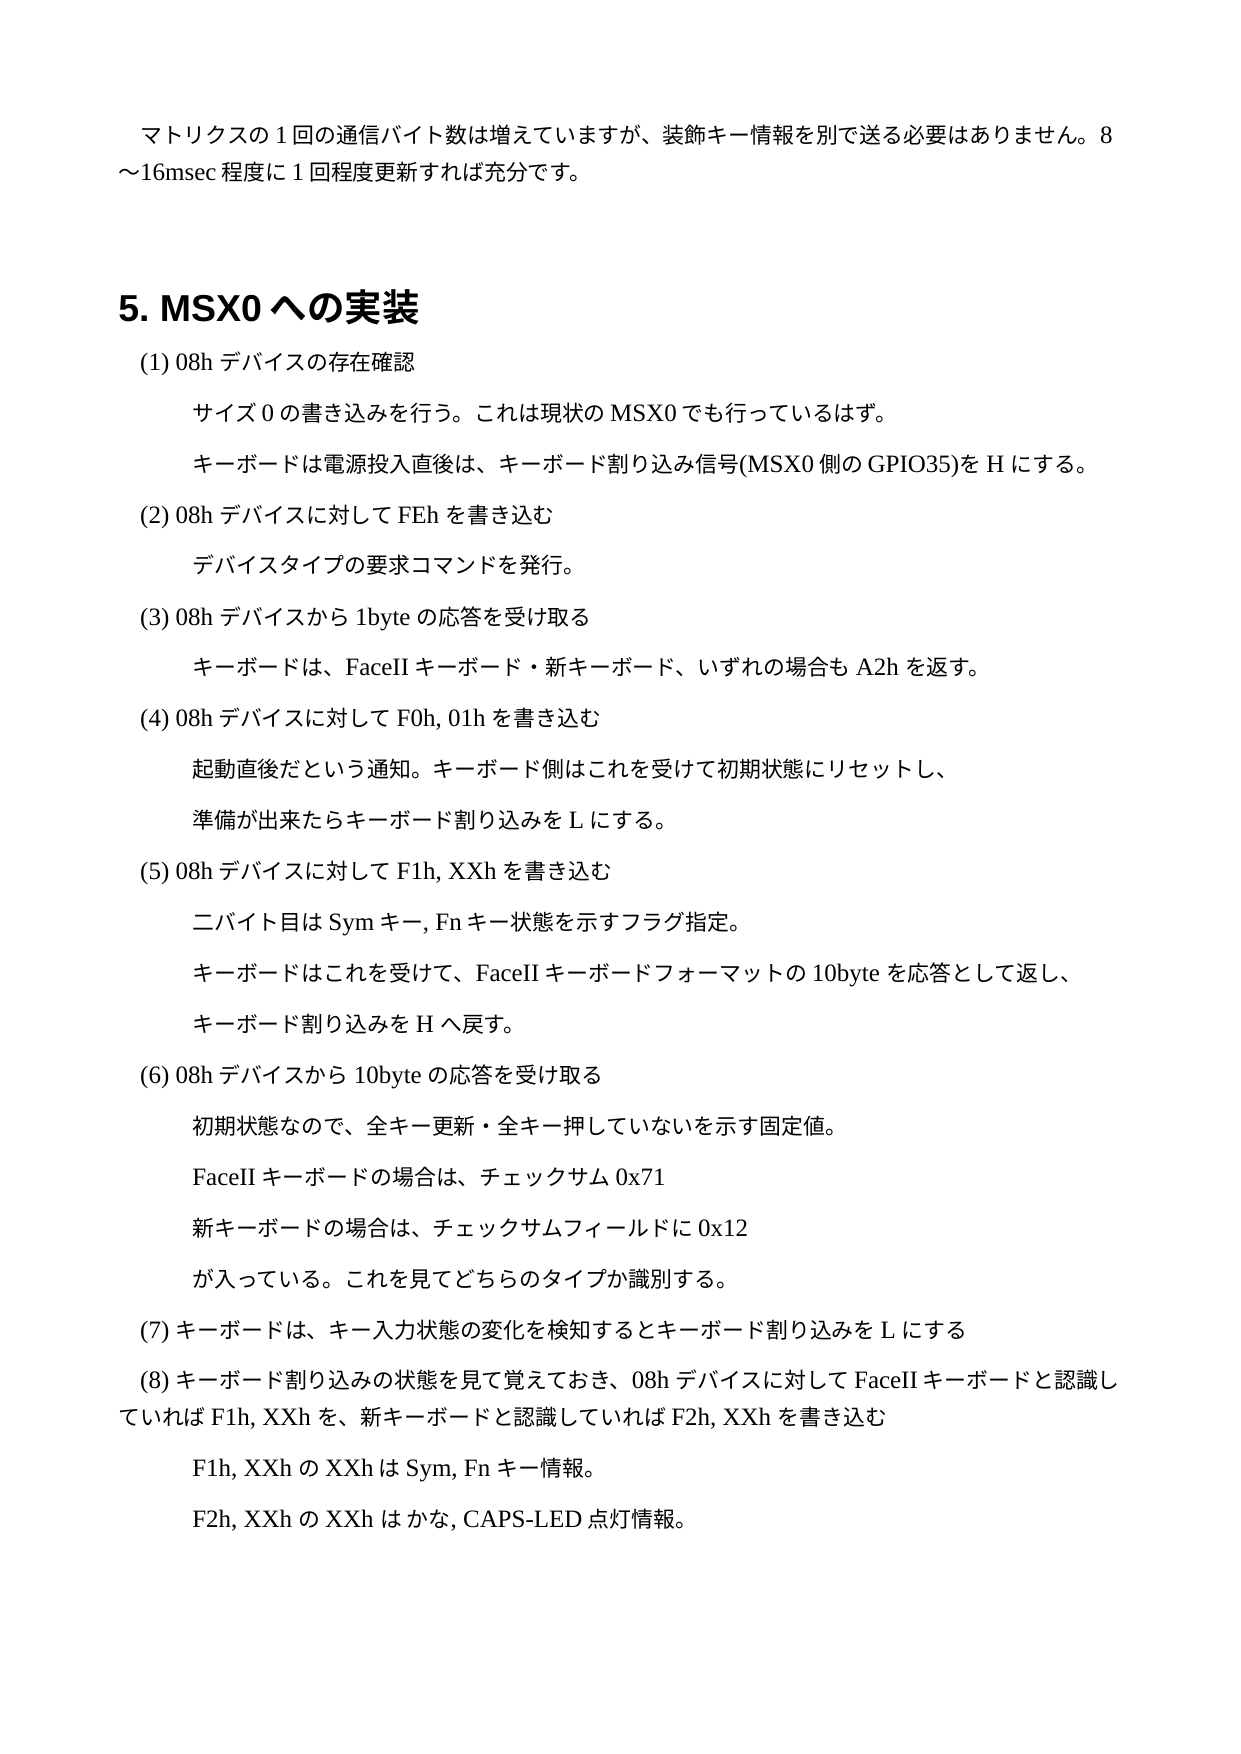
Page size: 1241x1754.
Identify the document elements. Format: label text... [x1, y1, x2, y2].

text サイズ0の書き込みを行う。これは現状のMSX0でも行っているはず。 [118, 396, 1122, 427]
text (8) キーボード割り込みの状態を見て覚えておき、08h デバイスに対して FaceIIキーボードと認識していれば F1h, XXh を、新キーボードと認識していれば F2h, XXh を書き込む [118, 1363, 1122, 1432]
text が入っている。これを見てどちらのタイプか識別する。 [118, 1262, 1122, 1293]
text 準備が出来たらキーボード割り込みを L にする。 [118, 803, 1122, 835]
text 起動直後だという通知。キーボード側はこれを受けて初期状態にリセットし、 [118, 752, 1122, 784]
text (6) 08hデバイスから 10byte の応答を受け取る [118, 1058, 1122, 1089]
text (5) 08hデバイスに対して F1h, XXh を書き込む [118, 854, 1122, 886]
text キーボード割り込みを H へ戻す。 [118, 1007, 1122, 1039]
text マトリクスの1回の通信バイト数は増えていますが、装飾キー情報を別で送る必要はありません。8～16msec程度に1回程度更新すれば充分です。 [118, 118, 1122, 186]
text (3) 08h デバイスから 1byte の応答を受け取る [118, 599, 1122, 631]
text F2h, XXh の XXh は かな, CAPS-LED点灯情報。 [118, 1502, 1122, 1533]
text F1h, XXh の XXhは Sym, Fn キー情報。 [118, 1451, 1122, 1482]
text (1) 08h デバイスの存在確認 [118, 345, 1122, 376]
text FaceIIキーボードの場合は、チェックサム 0x71 [118, 1160, 1122, 1191]
text キーボードは電源投入直後は、キーボード割り込み信号(MSX0側の GPIO35)を H にする。 [118, 447, 1122, 478]
text (2) 08h デバイスに対してFEh を書き込む [118, 498, 1122, 529]
text デバイスタイプの要求コマンドを発行。 [118, 548, 1122, 580]
text キーボードはこれを受けて、FaceIIキーボードフォーマットの 10byte を応答として返し、 [118, 956, 1122, 988]
text キーボードは、FaceIIキーボード・新キーボード、いずれの場合も A2h を返す。 [118, 650, 1122, 682]
subtitle 5. MSX0への実装 [118, 278, 1122, 332]
text 新キーボードの場合は、チェックサムフィールドに 0x12 [118, 1211, 1122, 1242]
text 二バイト目は Symキー, Fnキー状態を示すフラグ指定。 [118, 905, 1122, 937]
text (7) キーボードは、キー入力状態の変化を検知するとキーボード割り込みを L にする [118, 1313, 1122, 1344]
text 初期状態なので、全キー更新・全キー押していないを示す固定値。 [118, 1109, 1122, 1141]
text (4) 08hデバイスに対して F0h, 01h を書き込む [118, 701, 1122, 733]
